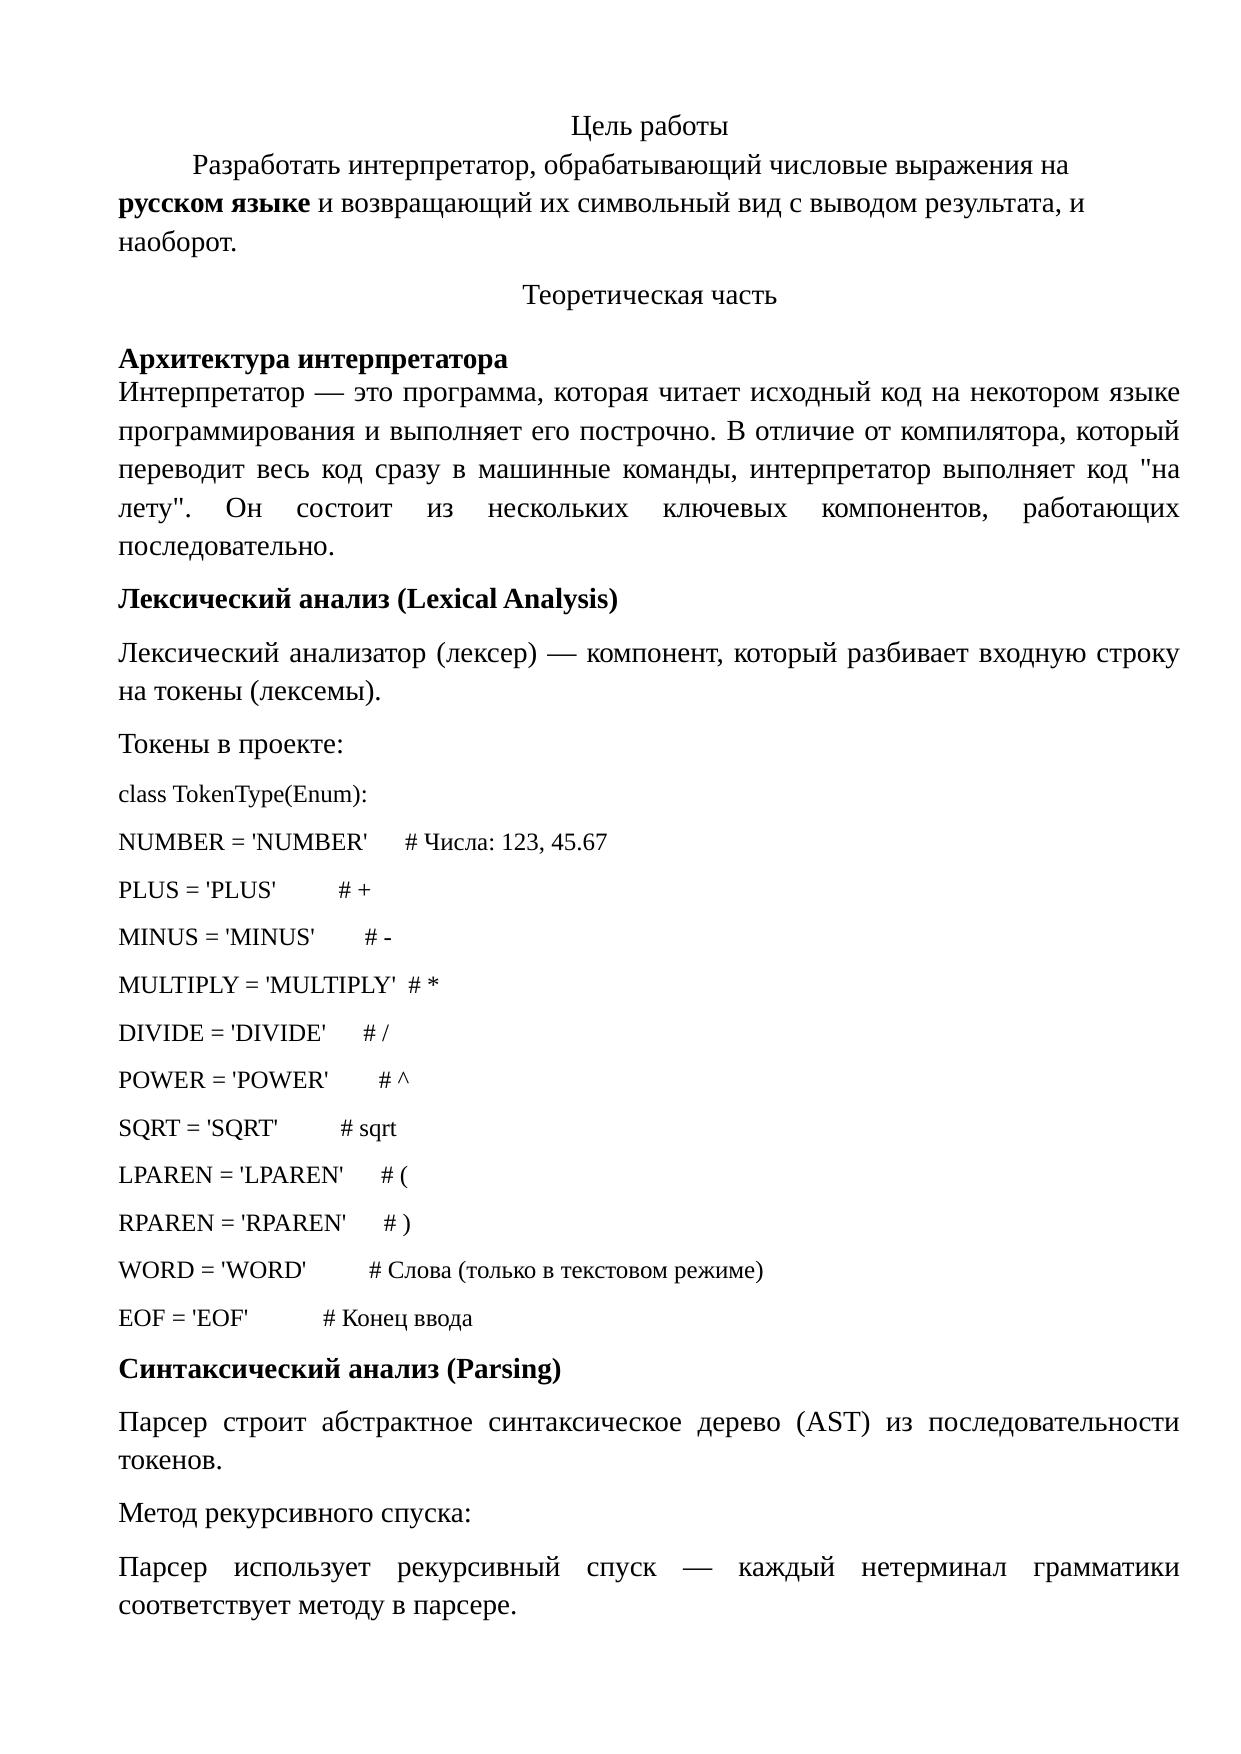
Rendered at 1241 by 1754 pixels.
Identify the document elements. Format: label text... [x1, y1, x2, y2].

text Лексический анализатор (лексер) — компонент, который разбивает входную строку на токены (лексемы). [118, 635, 1181, 707]
text Архитектура интерпретатора [118, 341, 1181, 374]
text NUMBER = 'NUMBER' # Числа: 123, 45.67 [118, 827, 1181, 856]
text WORD = 'WORD' # Слова (только в текстовом режиме) [118, 1256, 1181, 1284]
text Разработать интерпретатор, обрабатывающий числовые выражения на русском языке и возвращающий их символьный вид с выводом результата, и наоборот. [118, 147, 1181, 258]
subtitle Теоретическая часть [118, 277, 1181, 311]
text Интерпретатор — это программа, которая читает исходный код на некотором языке программирования и выполняет его построчно. В отличие от компилятора, который переводит весь код сразу в машинные команды, интерпретатор выполняет код "на лету". Он состоит из нескольких ключевых компонентов, работающих последовательно. [118, 374, 1181, 562]
text RPAREN = 'RPAREN' # ) [118, 1208, 1181, 1237]
text MINUS = 'MINUS' # - [118, 922, 1181, 951]
text EOF = 'EOF' # Конец ввода [118, 1303, 1181, 1332]
text PLUS = 'PLUS' # + [118, 875, 1181, 903]
text Токены в проекте: [118, 726, 1181, 760]
text Метод рекурсивного спуска: [118, 1496, 1181, 1529]
subtitle Цель работы [118, 108, 1181, 142]
text MULTIPLY = 'MULTIPLY' # * [118, 970, 1181, 999]
text Парсер строит абстрактное синтаксическое дерево (AST) из последовательности токенов. [118, 1404, 1181, 1476]
text Лексический анализ (Lexical Analysis) [118, 582, 1181, 615]
text Синтаксический анализ (Parsing) [118, 1351, 1181, 1384]
text LPAREN = 'LPAREN' # ( [118, 1160, 1181, 1189]
text SQRT = 'SQRT' # sqrt [118, 1113, 1181, 1142]
text DIVIDE = 'DIVIDE' # / [118, 1018, 1181, 1046]
text Парсер использует рекурсивный спуск — каждый нетерминал грамматики соответствует методу в парсере. [118, 1549, 1181, 1621]
text POWER = 'POWER' # ^ [118, 1065, 1181, 1094]
text class TokenType(Enum): [118, 779, 1181, 808]
